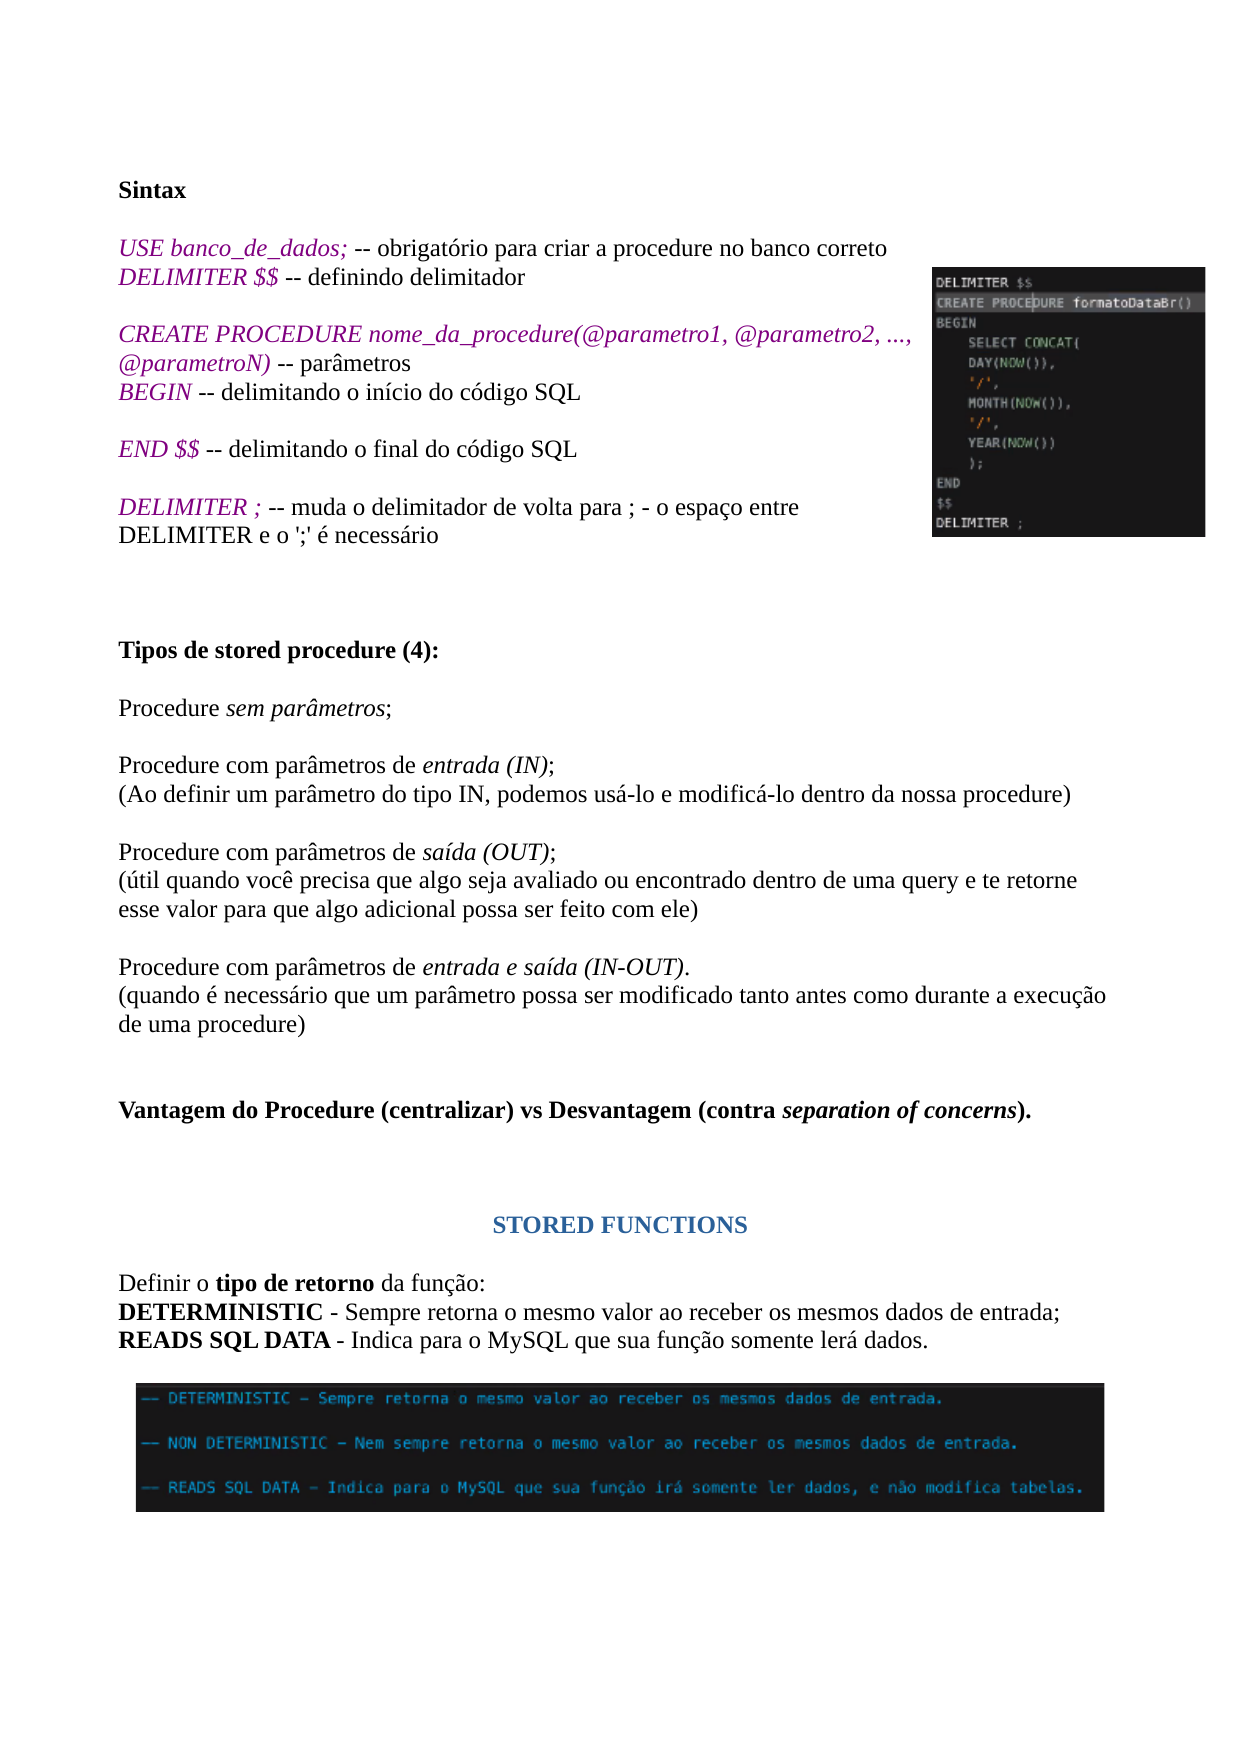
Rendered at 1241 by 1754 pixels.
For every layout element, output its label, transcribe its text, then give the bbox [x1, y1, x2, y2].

text USE banco_de_dados; -- obrigatório para criar a procedure no banco correto [118, 233, 1122, 262]
text DETERMINISTIC - Sempre retorna o mesmo valor ao receber os mesmos dados de entrada; [118, 1297, 1122, 1326]
text STORED FUNCTIONS [118, 1211, 1122, 1239]
picture [932, 267, 1206, 537]
picture [135, 1383, 1105, 1512]
text END $$ -- delimitando o final do código SQL [118, 434, 932, 463]
text Tipos de stored procedure (4): [118, 636, 1122, 664]
text Procedure com parâmetros de entrada (IN); [118, 751, 1122, 779]
text Procedure com parâmetros de saída (OUT); [118, 837, 1122, 866]
text DELIMITER $$ -- definindo delimitador [118, 262, 1122, 291]
text Procedure sem parâmetros; [118, 693, 1122, 722]
text (Ao definir um parâmetro do tipo IN, podemos usá-lo e modificá-lo dentro da nossa procedure) [118, 779, 1122, 808]
text Vantagem do Procedure (centralizar) vs Desvantagem (contra separation of concerns). [118, 1096, 1122, 1124]
text (quando é necessário que um parâmetro possa ser modificado tanto antes como durante a execução de uma procedure) [118, 981, 1122, 1038]
text CREATE PROCEDURE nome_da_procedure(@parametro1, @parametro2, ..., @parametroN) -- parâmetros [118, 319, 932, 377]
text READS SQL DATA - Indica para o MySQL que sua função somente lerá dados. [118, 1326, 1122, 1354]
text BEGIN -- delimitando o início do código SQL [118, 377, 932, 406]
text (útil quando você precisa que algo seja avaliado ou encontrado dentro de uma query e te retorne esse valor para que algo adicional possa ser feito com ele) [118, 866, 1122, 923]
text Definir o tipo de retorno da função: [118, 1268, 1122, 1297]
text Procedure com parâmetros de entrada e saída (IN-OUT). [118, 952, 1122, 981]
text DELIMITER ; -- muda o delimitador de volta para ; - o espaço entre DELIMITER e o ';' é necessário [118, 492, 1122, 549]
text Sintax [118, 176, 1122, 204]
